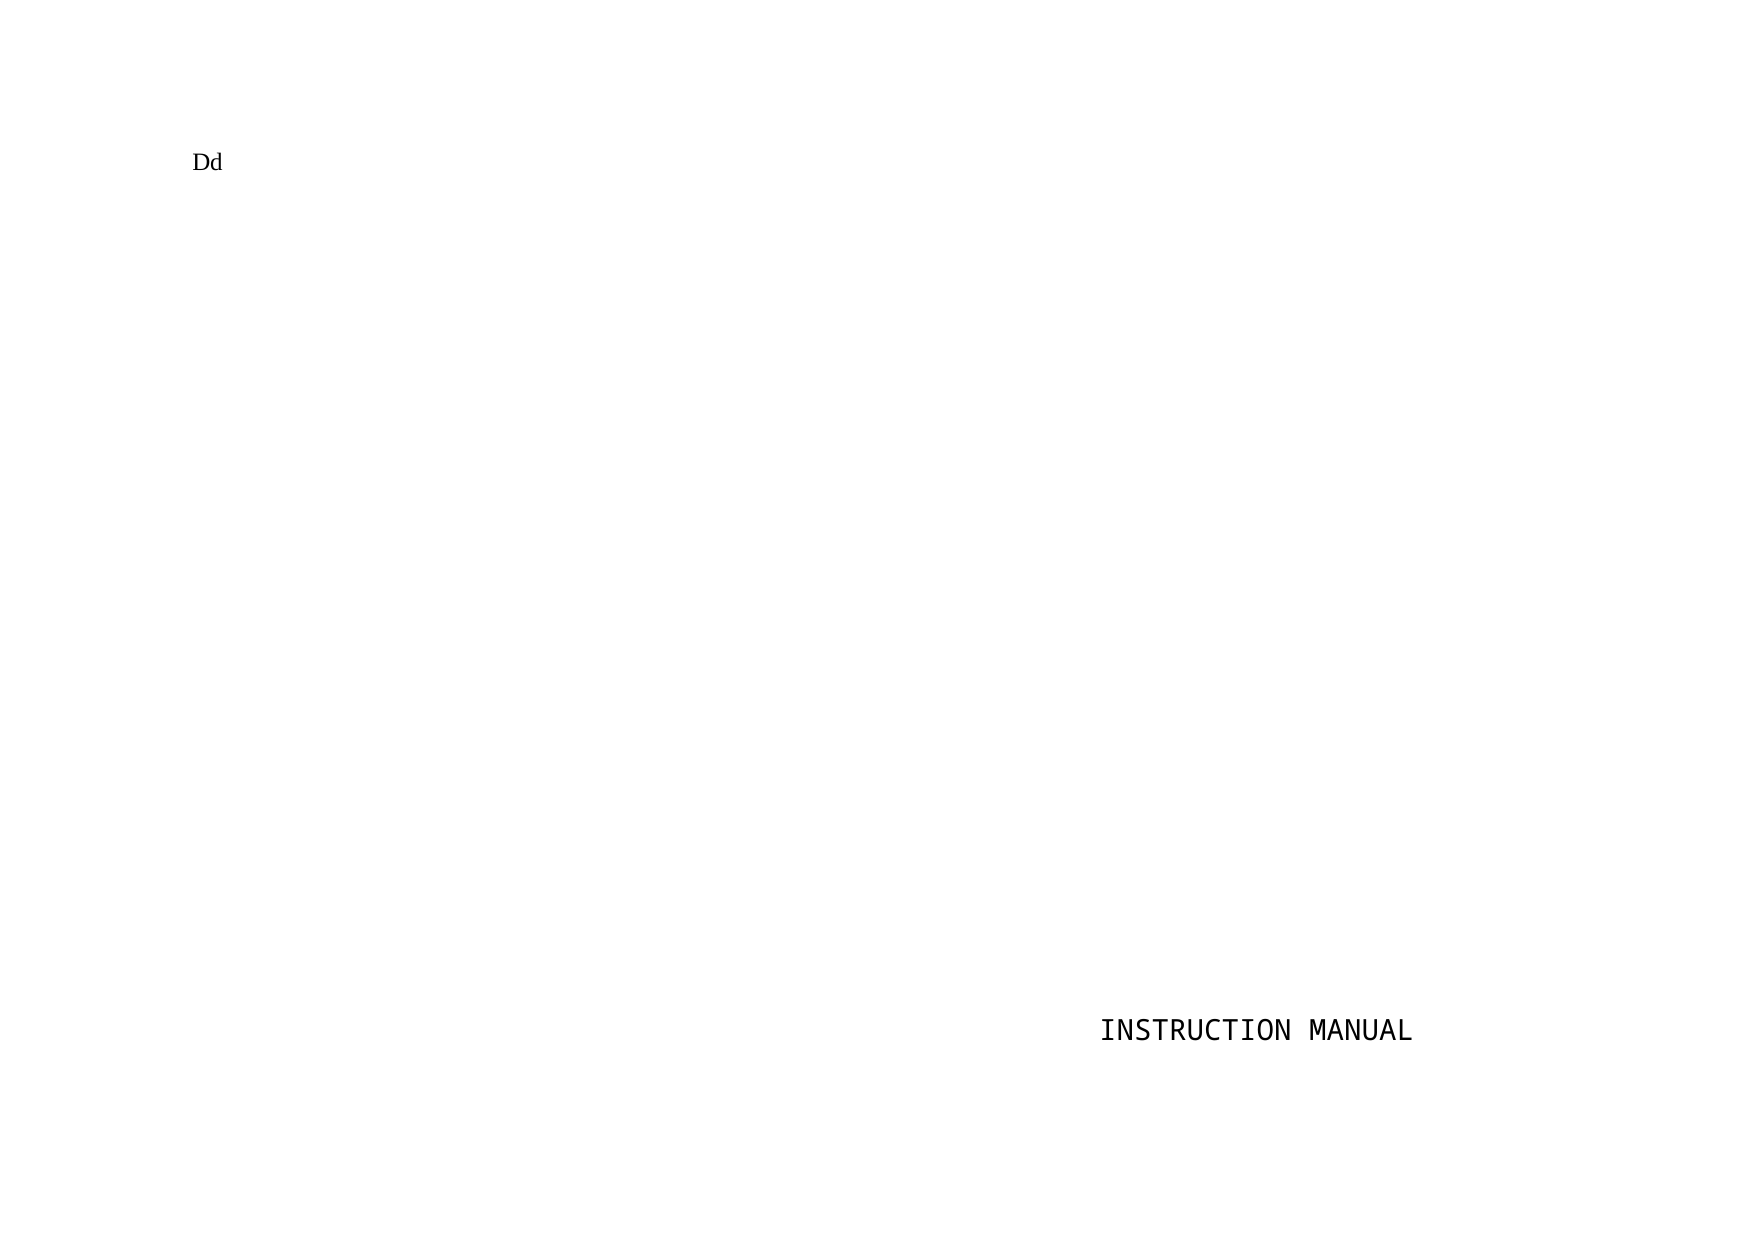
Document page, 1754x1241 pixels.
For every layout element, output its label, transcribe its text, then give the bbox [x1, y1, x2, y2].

text Dd [118, 118, 877, 176]
text INSTRUCTION MANUAL [877, 1009, 1636, 1049]
